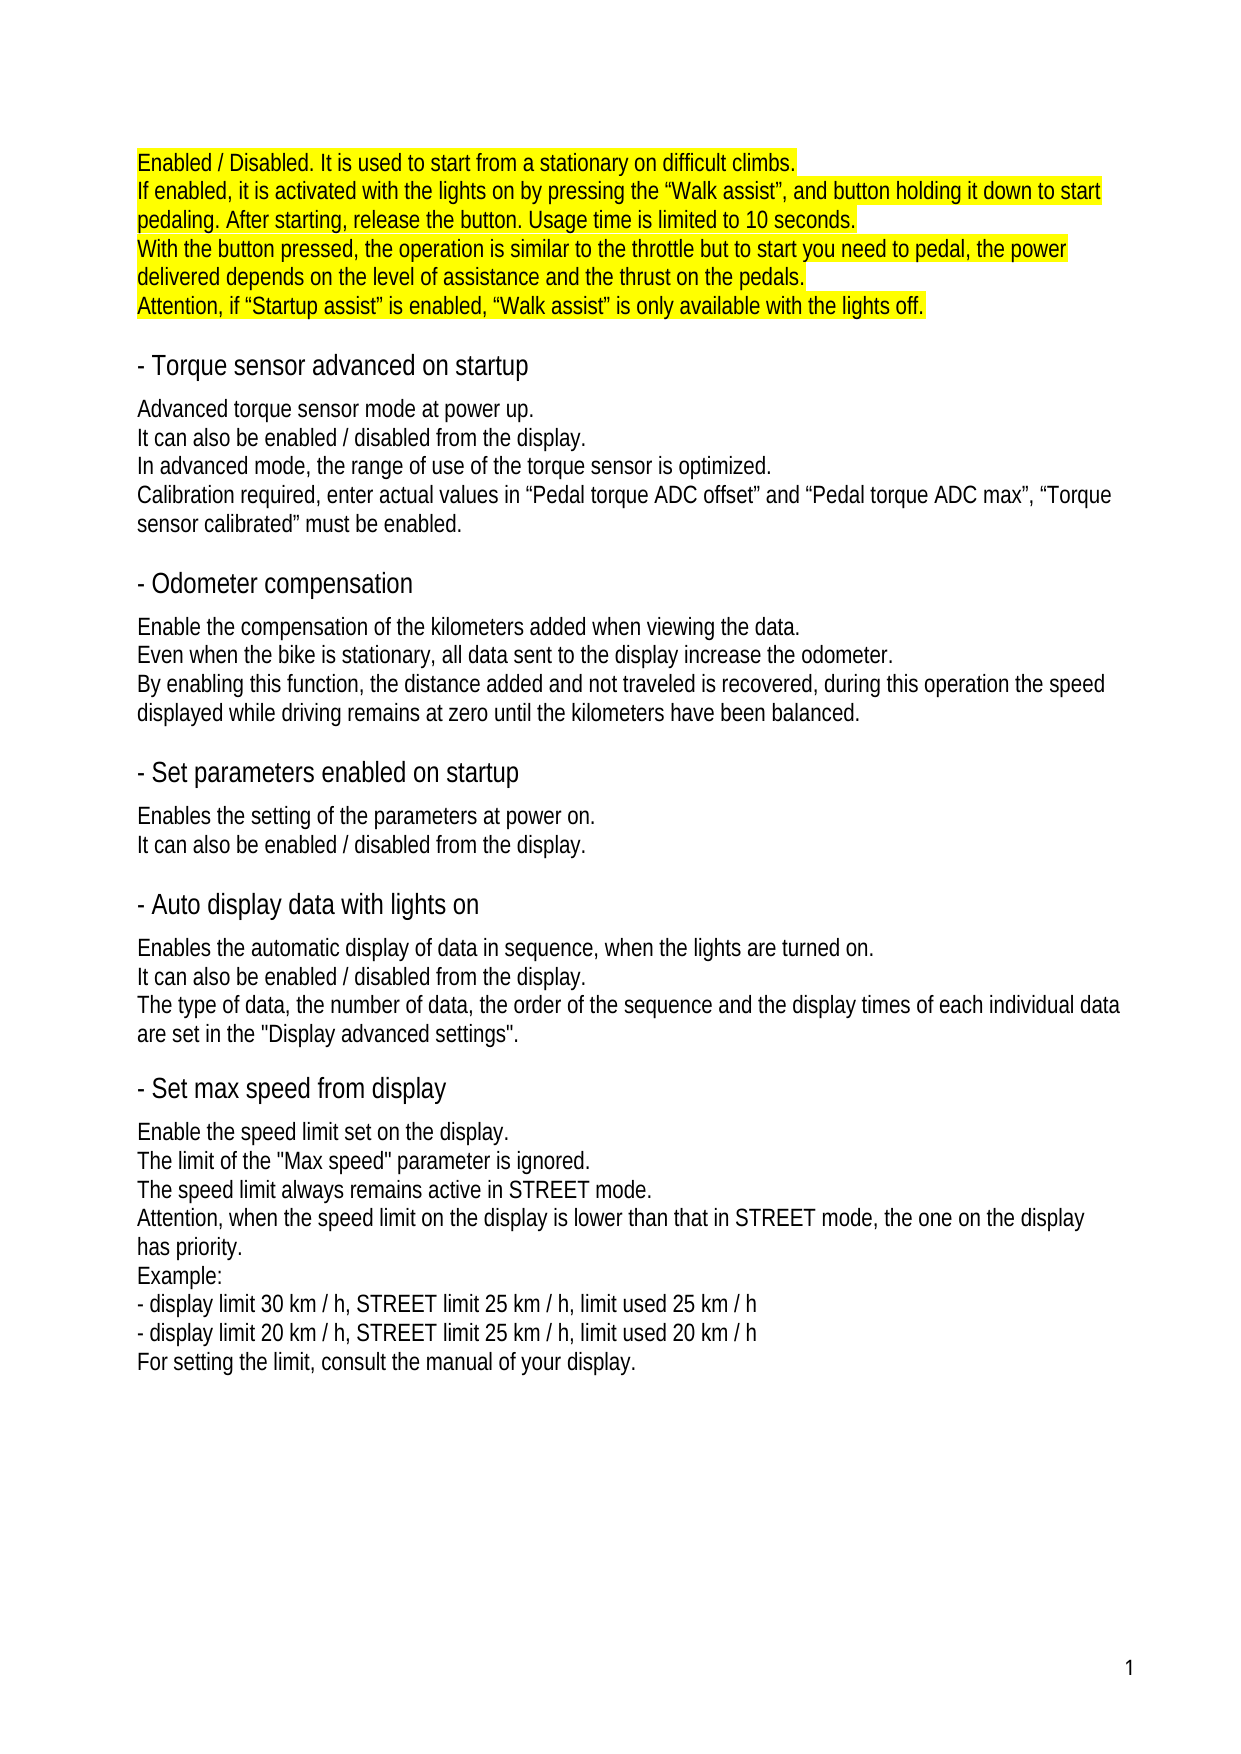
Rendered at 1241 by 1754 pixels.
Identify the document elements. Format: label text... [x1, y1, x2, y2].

text - Set parameters enabled on startup [137, 755, 1122, 788]
text Calibration required, enter actual values in “Pedal torque ADC offset” and “Pedal torque ADC max”, “Torque sensor calibrated” must be enabled. [137, 480, 1122, 537]
text Enable the compensation of the kilometers added when viewing the data. [137, 612, 1122, 641]
text With the button pressed, the operation is similar to the throttle but to start you need to pedal, the power delivered depends on the level of assistance and the thrust on the pedals. [137, 233, 1122, 291]
text has priority. [137, 1232, 1122, 1261]
text - Torque sensor advanced on startup [137, 348, 1122, 382]
text By enabling this function, the distance added and not traveled is recovered, during this operation the speed displayed while driving remains at zero until the kilometers have been balanced. [137, 669, 1122, 726]
text The limit of the "Max speed" parameter is ignored. [137, 1146, 1122, 1175]
text In advanced mode, the range of use of the torque sensor is optimized. [137, 451, 1122, 480]
text - Odometer compensation [137, 566, 1122, 599]
text Example: [137, 1261, 1122, 1289]
text - Auto display data with lights on [137, 887, 1122, 920]
text - display limit 20 km / h, STREET limit 25 km / h, limit used 20 km / h [137, 1318, 1122, 1347]
text It can also be enabled / disabled from the display. [137, 830, 1122, 858]
text The speed limit always remains active in STREET mode. [137, 1175, 1122, 1203]
text If enabled, it is activated with the lights on by pressing the “Walk assist”, and button holding it down to start pedaling. After starting, release the button. Usage time is limited to 10 seconds. [137, 176, 1122, 233]
text Attention, when the speed limit on the display is lower than that in STREET mode, the one on the display [137, 1203, 1122, 1232]
text Enabled / Disabled. It is used to start from a stationary on difficult climbs. [137, 148, 1122, 176]
text For setting the limit, consult the manual of your display. [137, 1347, 1122, 1375]
text - display limit 30 km / h, STREET limit 25 km / h, limit used 25 km / h [137, 1289, 1122, 1318]
text Even when the bike is stationary, all data sent to the display increase the odometer. [137, 641, 1122, 669]
text The type of data, the number of data, the order of the sequence and the display times of each individual data are set in the "Display advanced settings". [137, 990, 1122, 1047]
text Enable the speed limit set on the display. [137, 1117, 1122, 1146]
text Enables the automatic display of data in sequence, when the lights are turned on. [137, 933, 1122, 962]
text Attention, if “Startup assist” is enabled, “Walk assist” is only available with the lights off. [137, 291, 1122, 319]
text It can also be enabled / disabled from the display. [137, 962, 1122, 990]
text Advanced torque sensor mode at power up. [137, 394, 1122, 423]
text It can also be enabled / disabled from the display. [137, 423, 1122, 451]
text Enables the setting of the parameters at power on. [137, 801, 1122, 830]
text - Set max speed from display [137, 1071, 1122, 1105]
